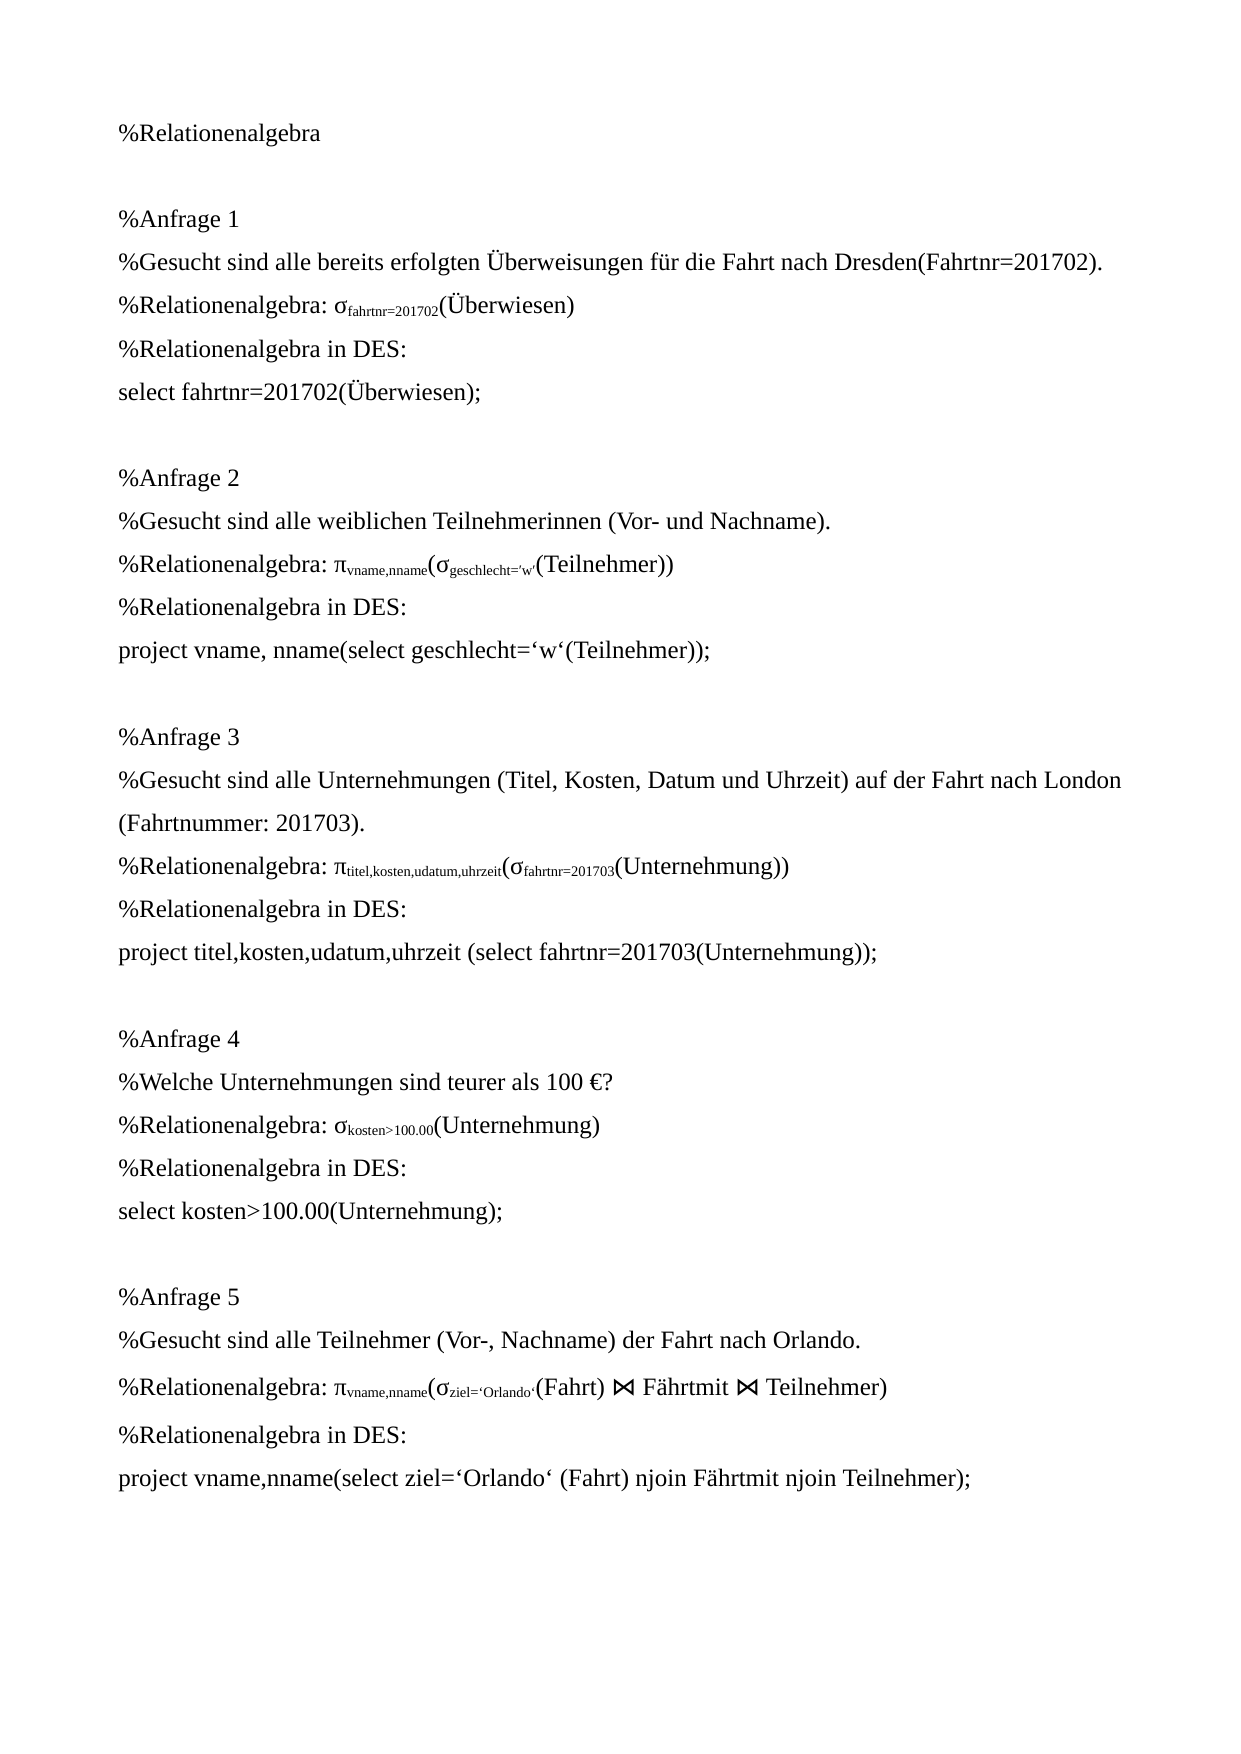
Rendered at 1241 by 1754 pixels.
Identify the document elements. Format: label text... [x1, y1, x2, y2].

text %Anfrage 1 [118, 204, 1122, 233]
text %Relationenalgebra [118, 118, 1122, 147]
text %Relationenalgebra: πvname,nname(σgeschlecht=′w′(Teilnehmer)) [118, 549, 1122, 578]
text %Relationenalgebra: σkosten>100.00(Unternehmung) [118, 1110, 1122, 1139]
text %Gesucht sind alle Teilnehmer (Vor-, Nachname) der Fahrt nach Orlando. [118, 1326, 1122, 1354]
text %Relationenalgebra in DES: [118, 1420, 1122, 1448]
text %Relationenalgebra: πvname,nname(σziel=‘Orlando‘(Fahrt) ⋈ Fährtmit ⋈ Teilnehmer) [118, 1369, 1122, 1403]
text %Gesucht sind alle Unternehmungen (Titel, Kosten, Datum und Uhrzeit) auf der Fahrt nach London (Fahrtnummer: 201703). [118, 765, 1122, 837]
text %Gesucht sind alle bereits erfolgten Überweisungen für die Fahrt nach Dresden(Fahrtnr=201702). [118, 247, 1122, 276]
text %Relationenalgebra: πtitel,kosten,udatum,uhrzeit(σfahrtnr=201703(Unternehmung)) [118, 851, 1122, 880]
text %Anfrage 2 [118, 463, 1122, 492]
text %Anfrage 4 [118, 1024, 1122, 1052]
text %Relationenalgebra in DES: [118, 592, 1122, 621]
text %Anfrage 5 [118, 1282, 1122, 1311]
text %Relationenalgebra: σfahrtnr=201702(Überwiesen) [118, 291, 1122, 319]
text select fahrtnr=201702(Überwiesen); [118, 377, 1122, 406]
text select kosten>100.00(Unternehmung); [118, 1196, 1122, 1225]
text project vname,nname(select ziel=‘Orlando‘ (Fahrt) njoin Fährtmit njoin Teilnehmer); [118, 1463, 1122, 1492]
text %Gesucht sind alle weiblichen Teilnehmerinnen (Vor- und Nachname). [118, 506, 1122, 535]
text %Anfrage 3 [118, 722, 1122, 751]
text project vname, nname(select geschlecht=‘w‘(Teilnehmer)); [118, 636, 1122, 664]
text %Relationenalgebra in DES: [118, 1153, 1122, 1182]
text %Relationenalgebra in DES: [118, 894, 1122, 923]
text project titel,kosten,udatum,uhrzeit (select fahrtnr=201703(Unternehmung)); [118, 937, 1122, 966]
text %Relationenalgebra in DES: [118, 334, 1122, 362]
text %Welche Unternehmungen sind teurer als 100 €? [118, 1067, 1122, 1096]
